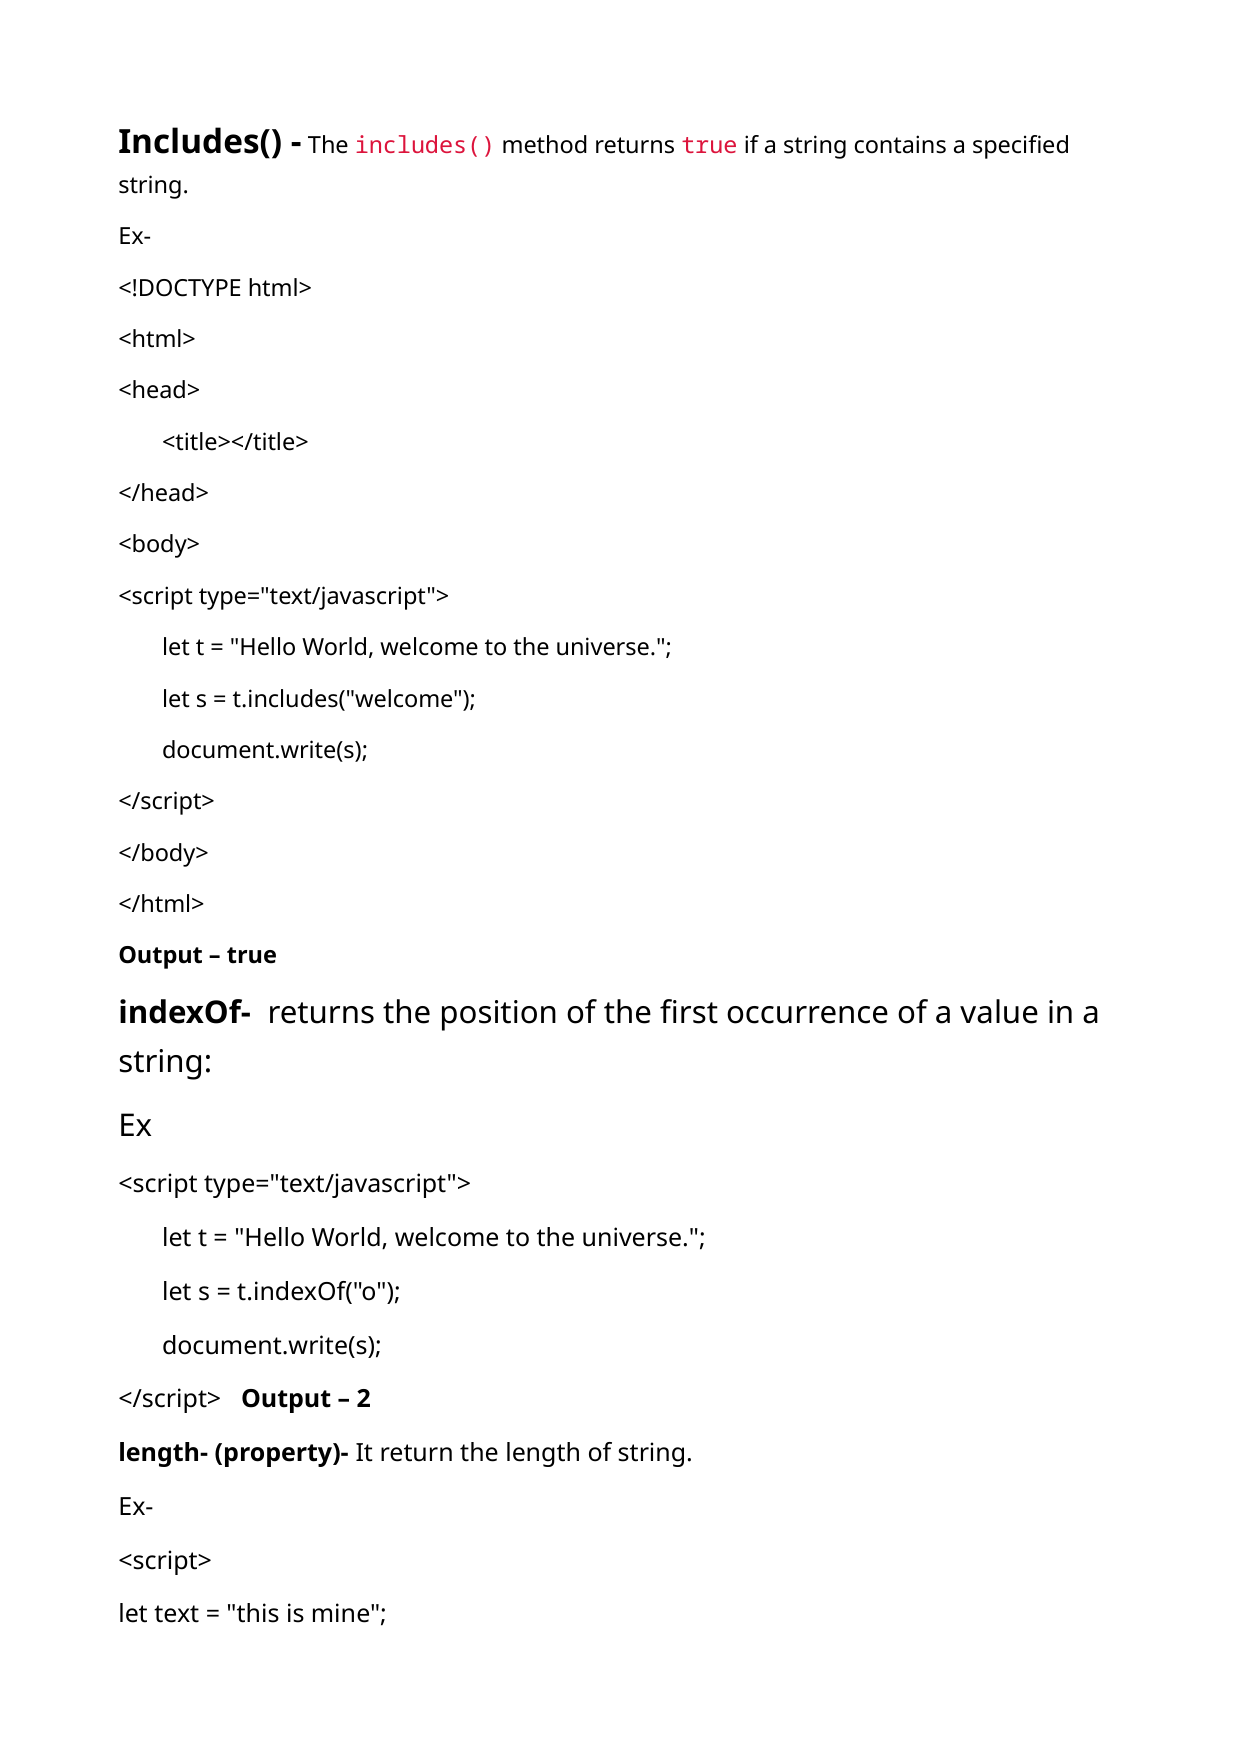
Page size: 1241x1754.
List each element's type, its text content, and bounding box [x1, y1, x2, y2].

text let t = "Hello World, welcome to the universe."; [118, 1220, 1122, 1254]
text <head> [118, 374, 1122, 406]
text <body> [118, 528, 1122, 560]
text length- (property)- It return the length of string. [118, 1435, 1122, 1469]
text </html> [118, 887, 1122, 919]
text </head> [118, 476, 1122, 508]
text </body> [118, 836, 1122, 868]
text indexOf- returns the position of the first occurrence of a value in a string: [118, 990, 1122, 1082]
text let s = t.indexOf("o"); [118, 1273, 1122, 1308]
text <script type="text/javascript"> [118, 1166, 1122, 1200]
text document.write(s); [118, 733, 1122, 765]
text <script> [118, 1542, 1122, 1576]
text </script> [118, 784, 1122, 817]
text <!DOCTYPE html> [118, 271, 1122, 303]
text Ex [118, 1102, 1122, 1145]
text document.write(s); [118, 1327, 1122, 1361]
text <title></title> [118, 425, 1122, 457]
text <html> [118, 322, 1122, 354]
text <script type="text/javascript"> [118, 579, 1122, 611]
text let s = t.includes("welcome"); [118, 682, 1122, 714]
text </script> Output – 2 [118, 1381, 1122, 1415]
text Ex- [118, 1488, 1122, 1523]
text let t = "Hello World, welcome to the universe."; [118, 631, 1122, 662]
text let text = "this is mine"; [118, 1596, 1122, 1630]
text Ex- [118, 220, 1122, 252]
text Output – true [118, 939, 1122, 971]
text Includes() - The includes() method returns true if a string contains a specified string. [118, 118, 1122, 200]
